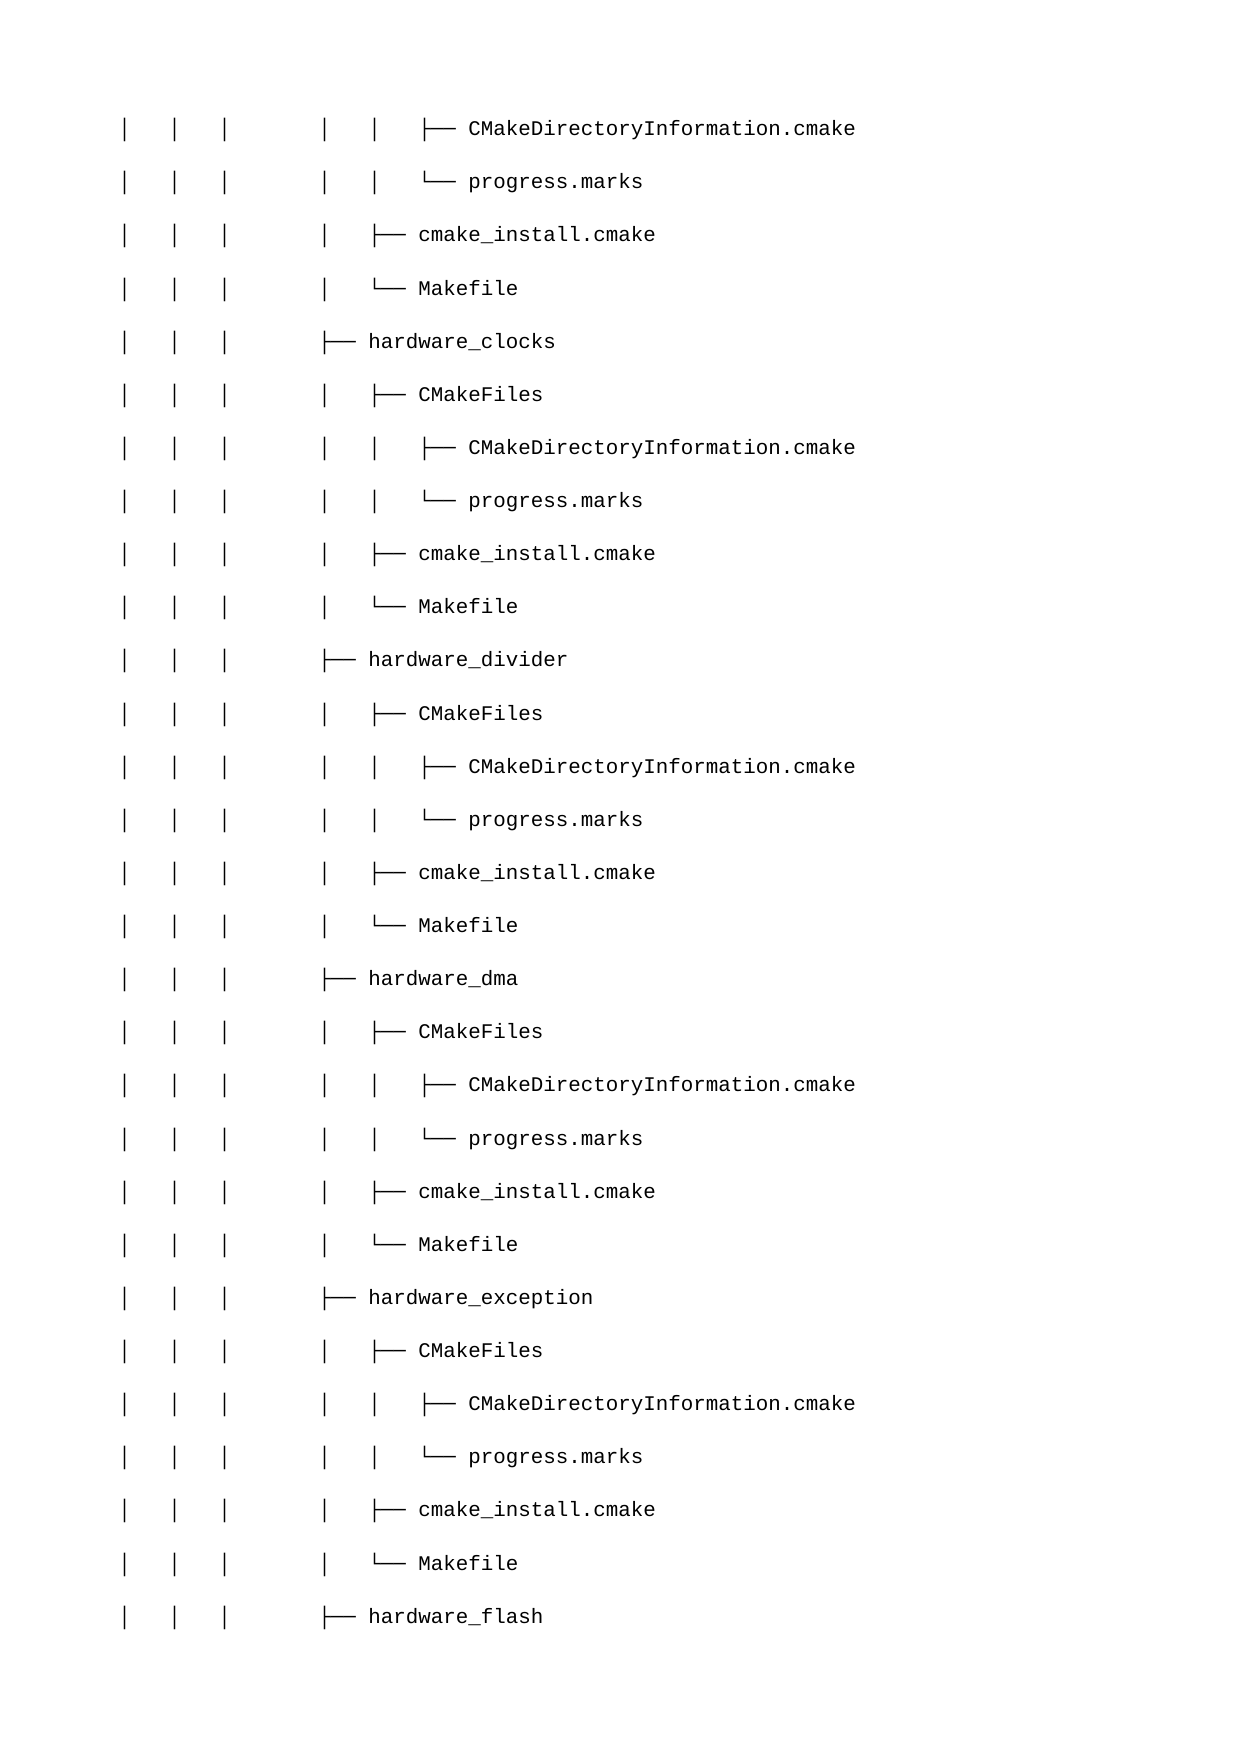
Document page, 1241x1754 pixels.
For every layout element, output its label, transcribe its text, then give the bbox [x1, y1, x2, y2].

text │ │ │ │ │ ├── CMakeDirectoryInformation.cmake [125, 756, 174, 779]
text │ │ │ │ │ ├── CMakeDirectoryInformation.cmake [118, 1393, 1122, 1417]
text │ │ │ │ │ └── progress.marks [375, 809, 1122, 832]
text │ │ │ │ └── Makefile [118, 1552, 1122, 1576]
text │ │ │ │ ├── CMakeFiles [175, 384, 224, 407]
text │ │ │ │ │ └── progress.marks [118, 490, 1122, 514]
text │ │ │ │ ├── cmake_install.cmake [225, 1181, 324, 1204]
text │ │ │ │ │ ├── CMakeDirectoryInformation.cmake [118, 118, 1122, 142]
text │ │ │ │ │ ├── CMakeDirectoryInformation.cmake [325, 756, 374, 779]
text │ │ │ │ └── Makefile [118, 277, 1122, 301]
text │ │ │ ├── hardware_clocks [175, 331, 224, 354]
text │ │ │ │ │ ├── CMakeDirectoryInformation.cmake [375, 756, 424, 779]
text │ │ │ ├── hardware_flash [225, 1606, 324, 1629]
text │ │ │ │ └── Makefile [118, 915, 1122, 939]
text │ │ │ │ ├── cmake_install.cmake [118, 862, 1122, 886]
text │ │ │ │ ├── cmake_install.cmake [325, 1181, 374, 1204]
text │ │ │ │ ├── CMakeFiles [375, 384, 1122, 407]
text │ │ │ ├── hardware_clocks [325, 331, 1122, 354]
text │ │ │ │ │ ├── CMakeDirectoryInformation.cmake [175, 756, 224, 779]
text │ │ │ │ ├── cmake_install.cmake [375, 1181, 1122, 1204]
text │ │ │ │ ├── CMakeFiles [118, 1340, 1122, 1364]
text │ │ │ │ ├── cmake_install.cmake [125, 1181, 174, 1204]
text │ │ │ │ ├── cmake_install.cmake [118, 224, 1122, 248]
text │ │ │ ├── hardware_clocks [125, 331, 174, 354]
text │ │ │ ├── hardware_flash [175, 1606, 224, 1629]
text │ │ │ ├── hardware_clocks [225, 331, 324, 354]
text │ │ │ │ ├── cmake_install.cmake [118, 543, 1122, 567]
text │ │ │ │ └── Makefile [118, 596, 1122, 620]
text │ │ │ │ │ └── progress.marks [125, 809, 174, 832]
text │ │ │ │ └── Makefile [125, 1234, 174, 1257]
text │ │ │ ├── hardware_exception [118, 1287, 1122, 1311]
text │ │ │ │ └── Makefile [175, 1234, 224, 1257]
text │ │ │ ├── hardware_dma [118, 968, 1122, 992]
text │ │ │ │ │ ├── CMakeDirectoryInformation.cmake [425, 756, 1122, 779]
text │ │ │ ├── hardware_divider [118, 649, 1122, 673]
text │ │ │ │ │ └── progress.marks [175, 809, 224, 832]
text │ │ │ │ ├── CMakeFiles [325, 384, 374, 407]
text │ │ │ │ ├── cmake_install.cmake [118, 1499, 1122, 1523]
text │ │ │ │ │ ├── CMakeDirectoryInformation.cmake [225, 756, 324, 779]
text │ │ │ │ └── Makefile [325, 1234, 1122, 1257]
text │ │ │ │ │ ├── CMakeDirectoryInformation.cmake [118, 1074, 1122, 1098]
text │ │ │ │ │ └── progress.marks [118, 171, 1122, 195]
text │ │ │ │ │ └── progress.marks [118, 1446, 1122, 1470]
text │ │ │ │ ├── CMakeFiles [118, 1021, 1122, 1045]
text │ │ │ │ │ └── progress.marks [118, 1127, 1122, 1151]
text │ │ │ │ │ ├── CMakeDirectoryInformation.cmake [118, 437, 1122, 461]
text │ │ │ ├── hardware_flash [125, 1606, 174, 1629]
text │ │ │ ├── hardware_flash [325, 1606, 1122, 1629]
text │ │ │ │ │ └── progress.marks [225, 809, 324, 832]
text │ │ │ │ ├── CMakeFiles [125, 384, 174, 407]
text │ │ │ │ ├── cmake_install.cmake [175, 1181, 224, 1204]
text │ │ │ │ ├── CMakeFiles [225, 384, 324, 407]
text │ │ │ │ └── Makefile [225, 1234, 324, 1257]
text │ │ │ │ │ └── progress.marks [325, 809, 374, 832]
text │ │ │ │ ├── CMakeFiles [118, 702, 1122, 726]
